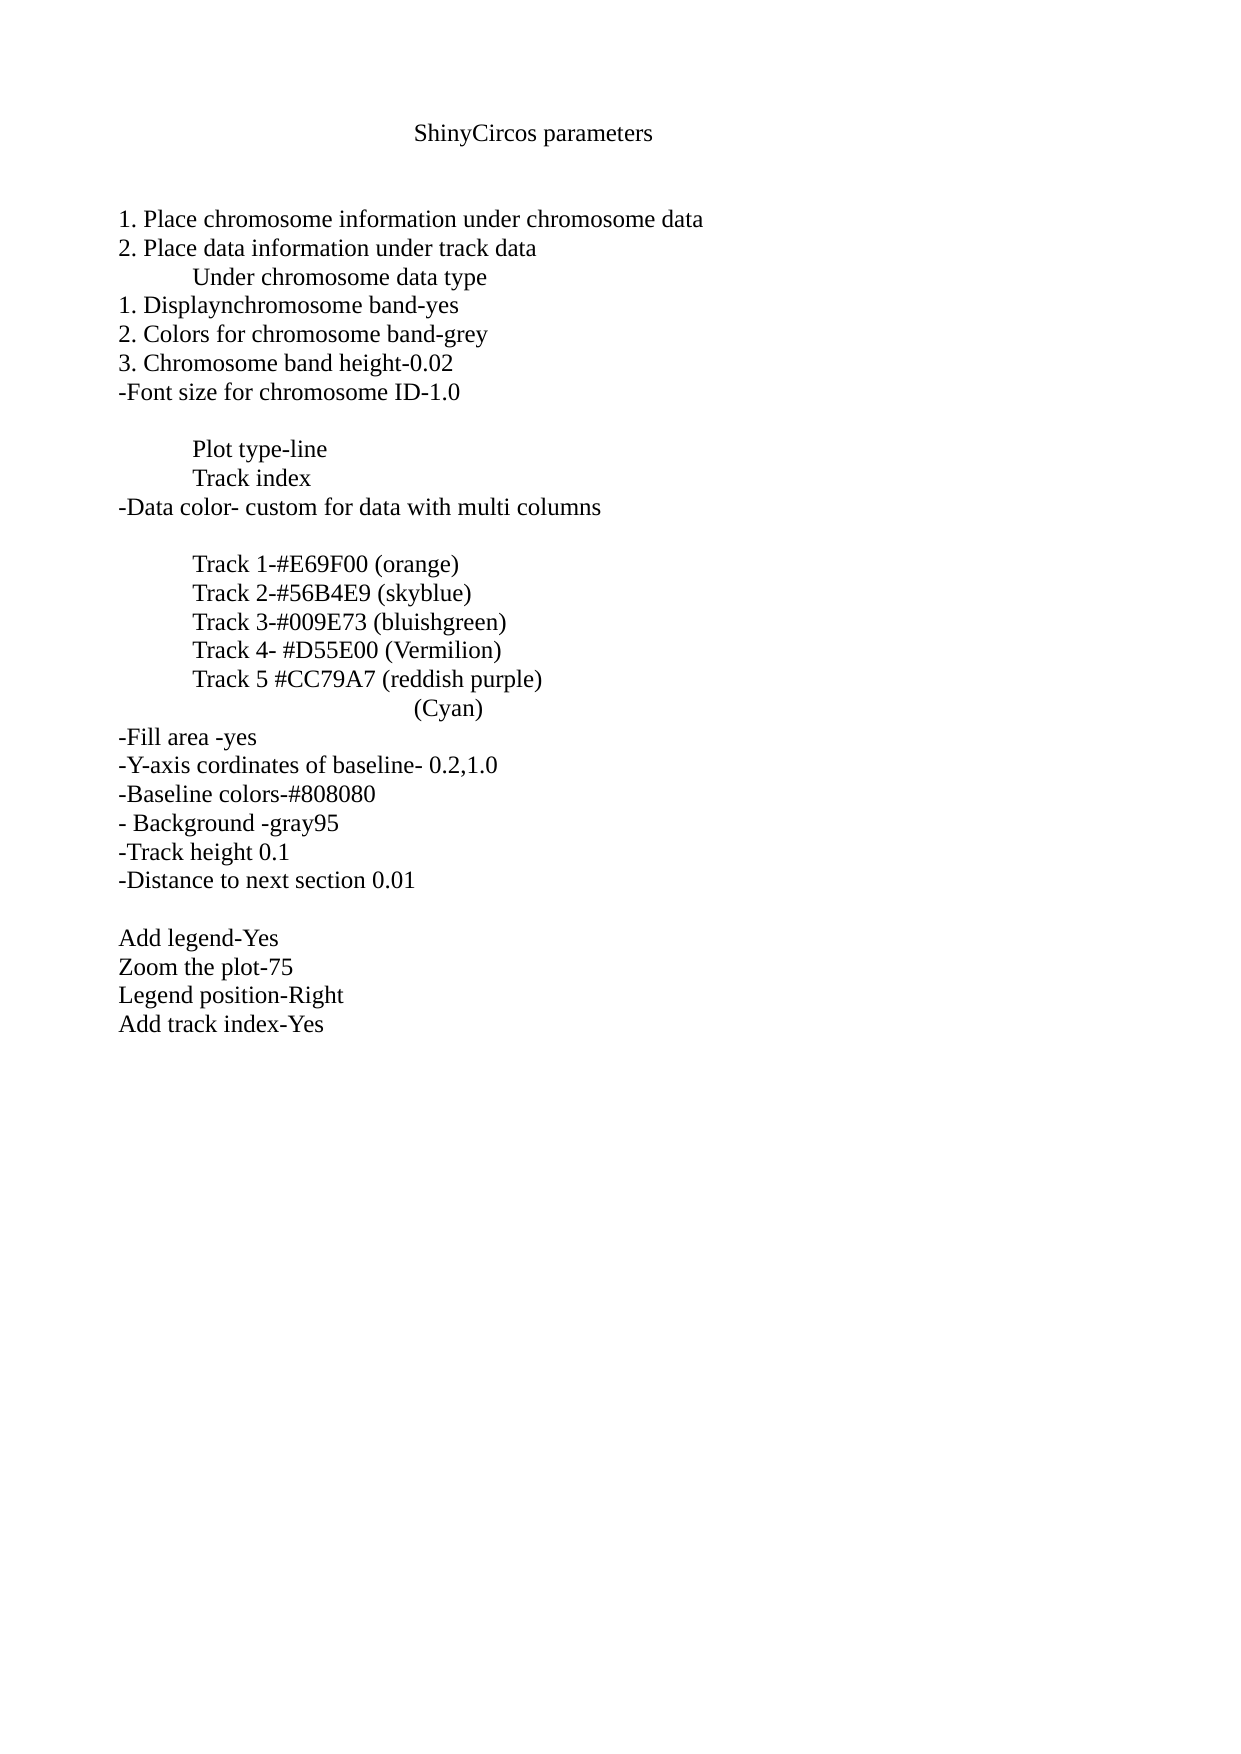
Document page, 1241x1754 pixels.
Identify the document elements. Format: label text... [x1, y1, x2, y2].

text Track 4- #D55E00 (Vermilion) [192, 636, 1122, 664]
text Under chromosome data type [192, 262, 1122, 291]
text -Data color- custom for data with multi columns [118, 492, 1122, 521]
text -Y-axis cordinates of baseline- 0.2,1.0 [118, 751, 1122, 779]
text -Font size for chromosome ID-1.0 [118, 377, 1122, 406]
text 2. Place data information under track data [118, 233, 1122, 262]
text -Baseline colors-#808080 [118, 779, 1122, 808]
text - Background -gray95 [118, 808, 1122, 837]
text Track 3-#009E73 (bluishgreen) [192, 607, 1122, 636]
text -Fill area -yes [118, 722, 1122, 751]
text Track index [192, 463, 1122, 492]
text Plot type-line [192, 434, 1122, 463]
text -Distance to next section 0.01 [118, 866, 1122, 894]
text Add legend-Yes [118, 923, 1122, 952]
text Track 5 #CC79A7 (reddish purple) [192, 664, 1122, 693]
text (Cyan) [413, 693, 1122, 722]
text Add track index-Yes [118, 1009, 1122, 1038]
text ShinyCircos parameters [413, 118, 1122, 147]
text 2. Colors for chromosome band-grey [118, 319, 1122, 348]
text Track 1-#E69F00 (orange) [192, 549, 1122, 578]
text Legend position-Right [118, 981, 1122, 1009]
text 1. Place chromosome information under chromosome data [118, 204, 1122, 233]
text -Track height 0.1 [118, 837, 1122, 866]
text 1. Displaynchromosome band-yes [118, 291, 1122, 319]
text 3. Chromosome band height-0.02 [118, 348, 1122, 377]
text Track 2-#56B4E9 (skyblue) [192, 578, 1122, 607]
text Zoom the plot-75 [118, 952, 1122, 981]
